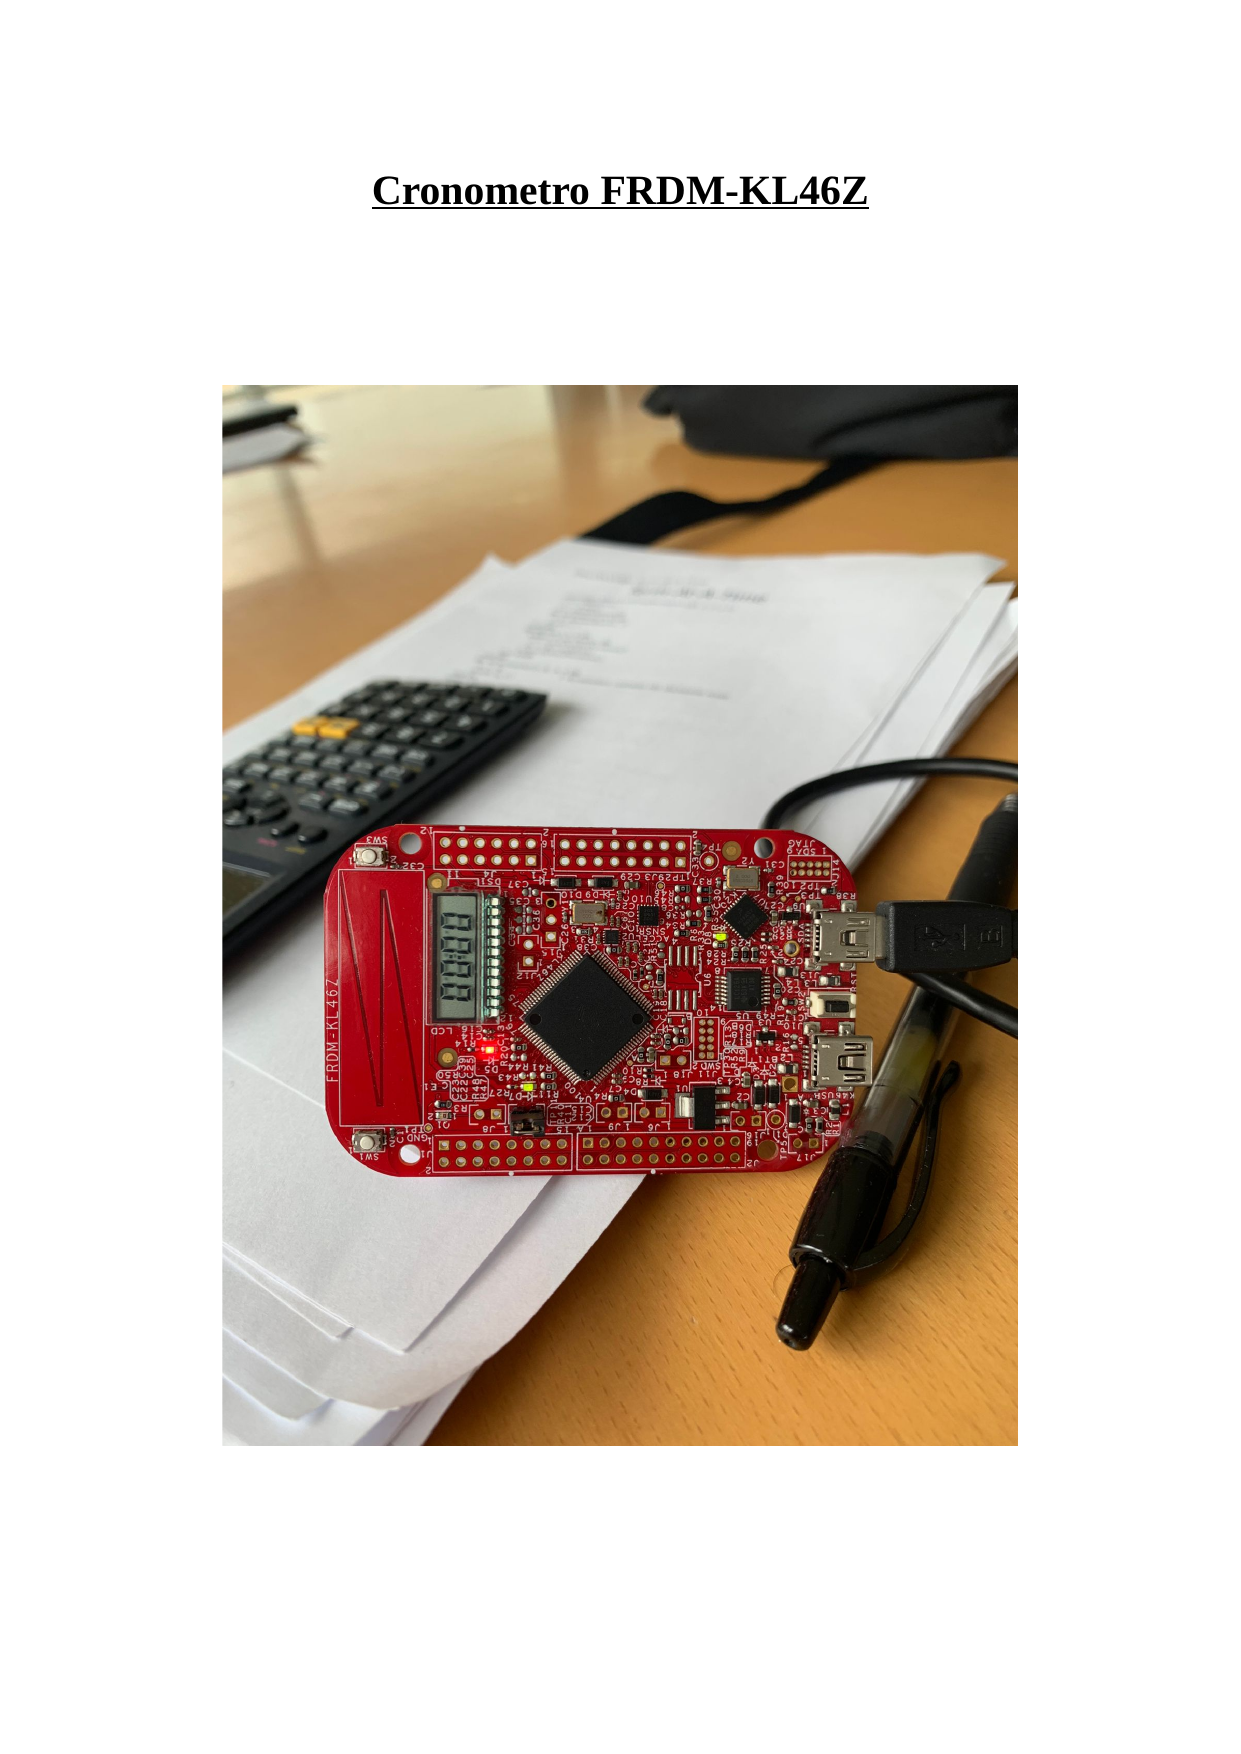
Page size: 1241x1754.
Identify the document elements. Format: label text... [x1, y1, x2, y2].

text Cronometro FRDM-KL46Z [118, 166, 1122, 214]
picture [222, 385, 1018, 1446]
